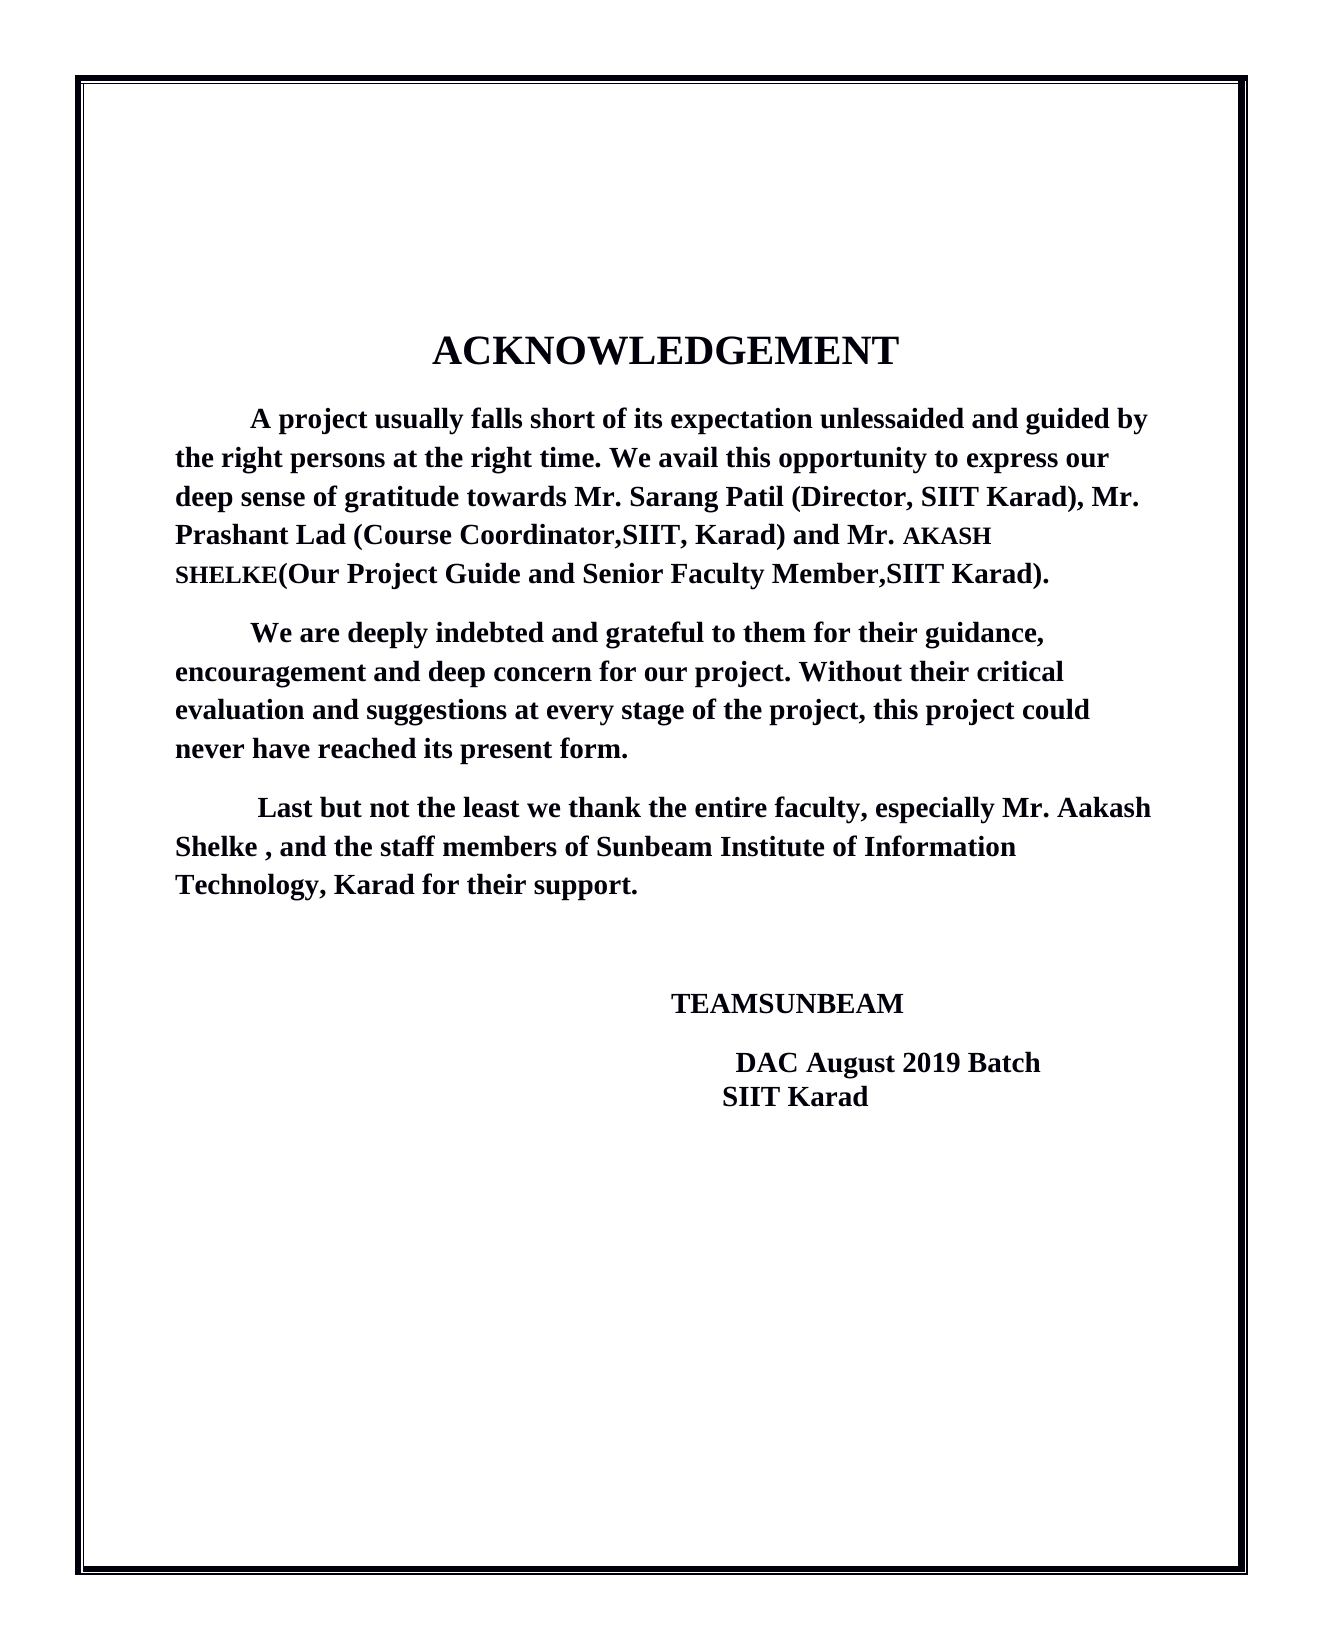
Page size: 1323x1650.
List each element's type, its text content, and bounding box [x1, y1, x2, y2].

text TEAMSUNBEAM [175, 986, 1156, 1019]
text A project usually falls short of its expectation unlessaided and guided by the right persons at the right time. We avail this opportunity to express our deep sense of gratitude towards Mr. Sarang Patil (Director, SIIT Karad), Mr. Prashant Lad (Course Coordinator,SIIT, Karad) and Mr. AKASH SHELKE(Our Project Guide and Senior Faculty Member,SIIT Karad). [175, 402, 1156, 589]
text SIIT Karad [175, 1079, 1156, 1112]
text ACKNOWLEDGEMENT [175, 326, 1156, 374]
text Last but not the least we thank the entire faculty, especially Mr. Aakash Shelke , and the staff members of Sunbeam Institute of Information Technology, Karad for their support. [175, 790, 1156, 901]
text We are deeply indebted and grateful to them for their guidance, encouragement and deep concern for our project. Without their critical evaluation and suggestions at every stage of the project, this project could never have reached its present form. [175, 615, 1156, 764]
text DAC August 2019 Batch [175, 1045, 1156, 1079]
